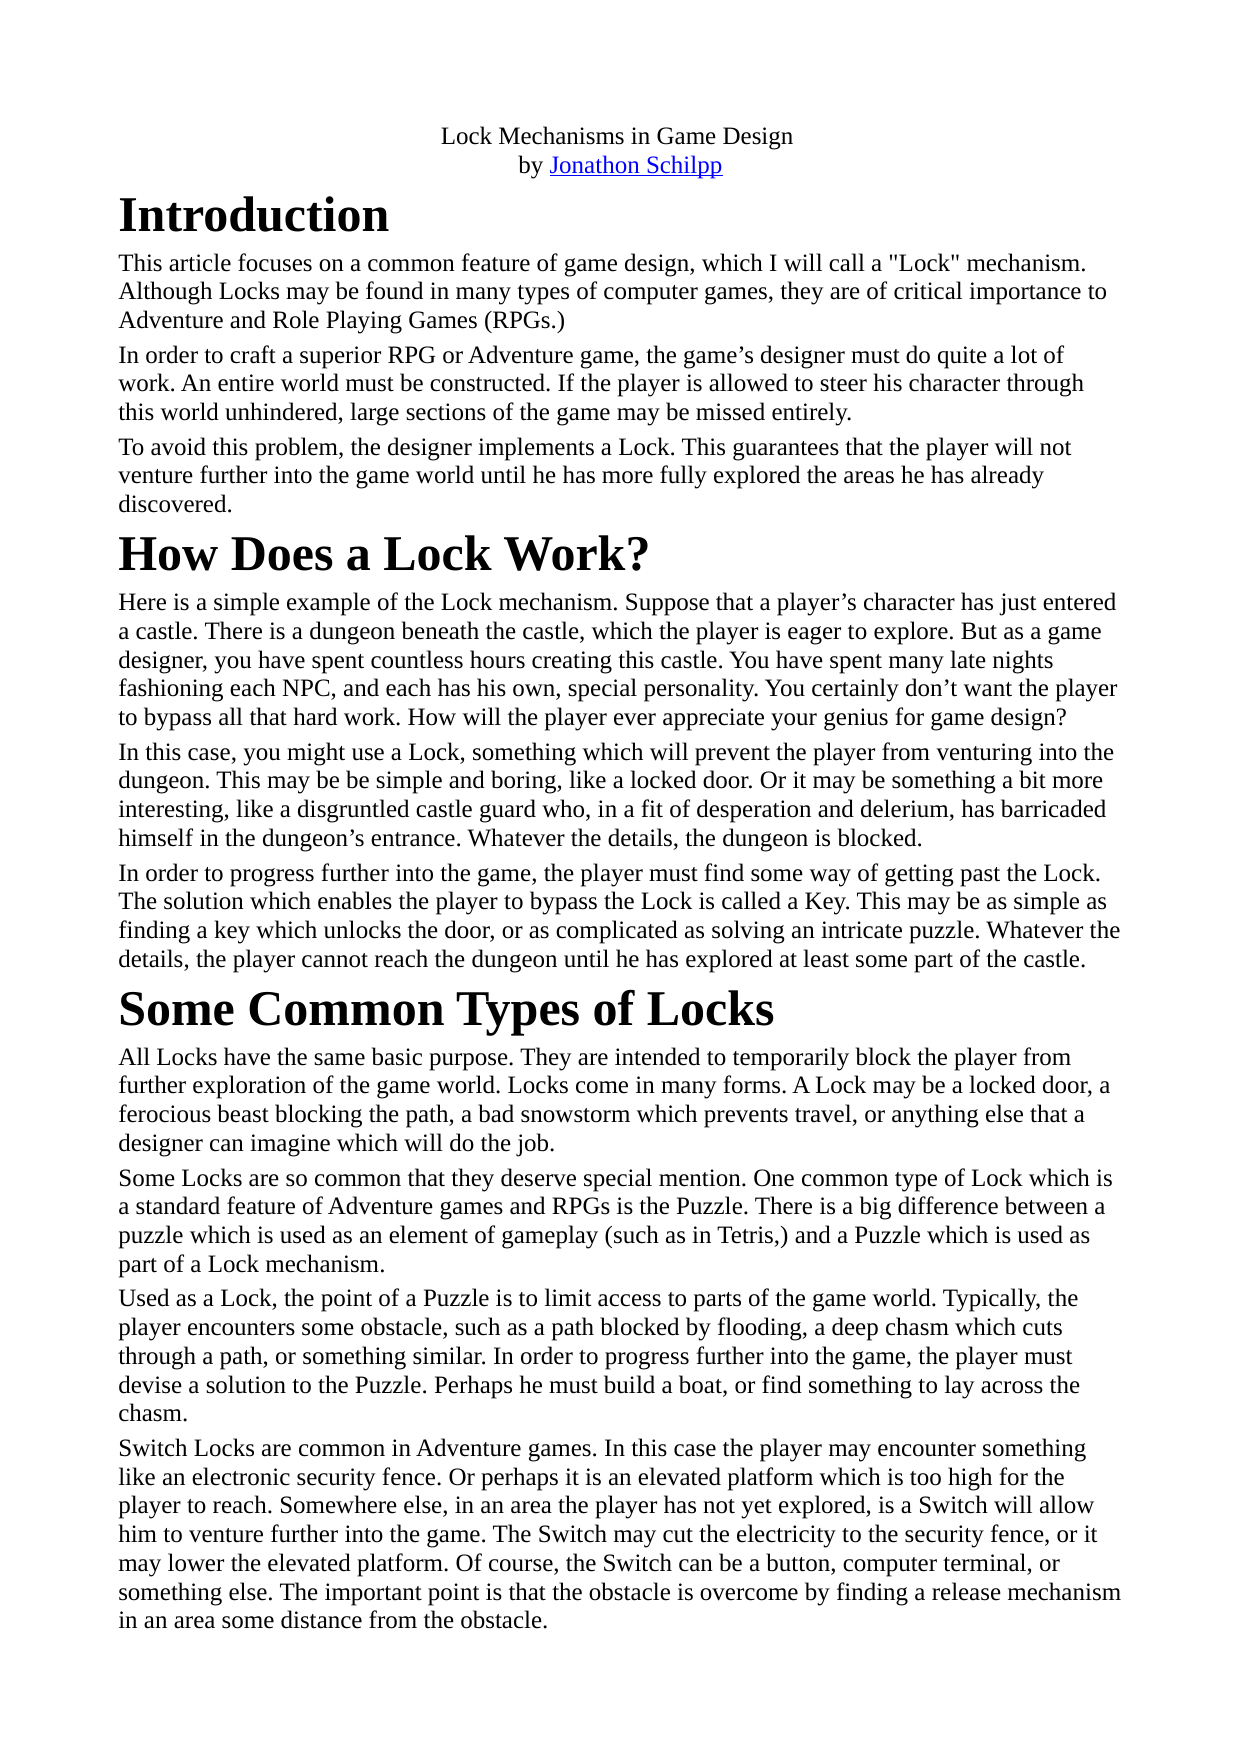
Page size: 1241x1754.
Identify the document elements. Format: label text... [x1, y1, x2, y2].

text All Locks have the same basic purpose. They are intended to temporarily block the player from further exploration of the game world. Locks come in many forms. A Lock may be a locked door, a ferocious beast blocking the path, a bad snowstorm which prevents travel, or anything else that a designer can imagine which will do the job. [118, 1042, 1122, 1157]
text Switch Locks are common in Adventure games. In this case the player may encounter something like an electronic security fence. Or perhaps it is an elevated platform which is too high for the player to reach. Somewhere else, in an area the player has not yet explored, is a Switch will allow him to venture further into the game. The Switch may cut the electricity to the security fence, or it may lower the elevated platform. Of course, the Switch can be a button, computer terminal, or something else. The important point is that the obstacle is overcome by finding a release mechanism in an area some distance from the obstacle. [118, 1433, 1122, 1634]
text In this case, you might use a Lock, something which will prevent the player from venturing into the dungeon. This may be be simple and boring, like a locked door. Or it may be something a bit more interesting, like a disgruntled castle guard who, in a fit of desperation and delerium, has barricaded himself in the dungeon’s entrance. Whatever the details, the dungeon is blocked. [118, 737, 1122, 852]
text This article focuses on a common feature of game design, which I will call a "Lock" mechanism. Although Locks may be found in many types of computer games, they are of critical importance to Adventure and Role Playing Games (RPGs.) [118, 248, 1122, 334]
text Used as a Lock, the point of a Puzzle is to limit access to parts of the game world. Typically, the player encounters some obstacle, such as a path blocked by flooding, a deep chasm which cuts through a path, or something similar. In order to progress further into the game, the player must devise a solution to the Puzzle. Perhaps he must build a boat, or find something to lay across the chasm. [118, 1283, 1122, 1427]
text To avoid this problem, the designer implements a Lock. This guarantees that the player will not venture further into the game world until he has more fully explored the areas he has already discovered. [118, 432, 1122, 518]
text Introduction [118, 184, 1122, 242]
text Some Locks are so common that they deserve special mention. One common type of Lock which is a standard feature of Adventure games and RPGs is the Puzzle. There is a big difference between a puzzle which is used as an element of gameplay (such as in Tetris,) and a Puzzle which is used as part of a Lock mechanism. [118, 1163, 1122, 1278]
text Lock Mechanisms in Game Design by Jonathon Schilpp [118, 121, 1122, 178]
text Some Common Types of Locks [118, 978, 1122, 1036]
text In order to progress further into the game, the player must find some way of getting past the Lock. The solution which enables the player to bypass the Lock is called a Key. This may be as simple as finding a key which unlocks the door, or as complicated as solving an intricate puzzle. Whatever the details, the player cannot reach the dungeon until he has explored at least some part of the castle. [118, 858, 1122, 973]
text In order to craft a superior RPG or Adventure game, the game’s designer must do quite a lot of work. An entire world must be constructed. If the player is allowed to steer his character through this world unhindered, large sections of the game may be missed entirely. [118, 340, 1122, 426]
text Here is a simple example of the Lock mechanism. Suppose that a player’s character has just entered a castle. There is a dungeon beneath the castle, which the player is eager to explore. But as a game designer, you have spent countless hours creating this castle. You have spent many late nights fashioning each NPC, and each has his own, special personality. You certainly don’t want the player to bypass all that hard work. How will the player ever appreciate your genius for game design? [118, 587, 1122, 731]
text How Does a Lock Work? [118, 524, 1122, 581]
